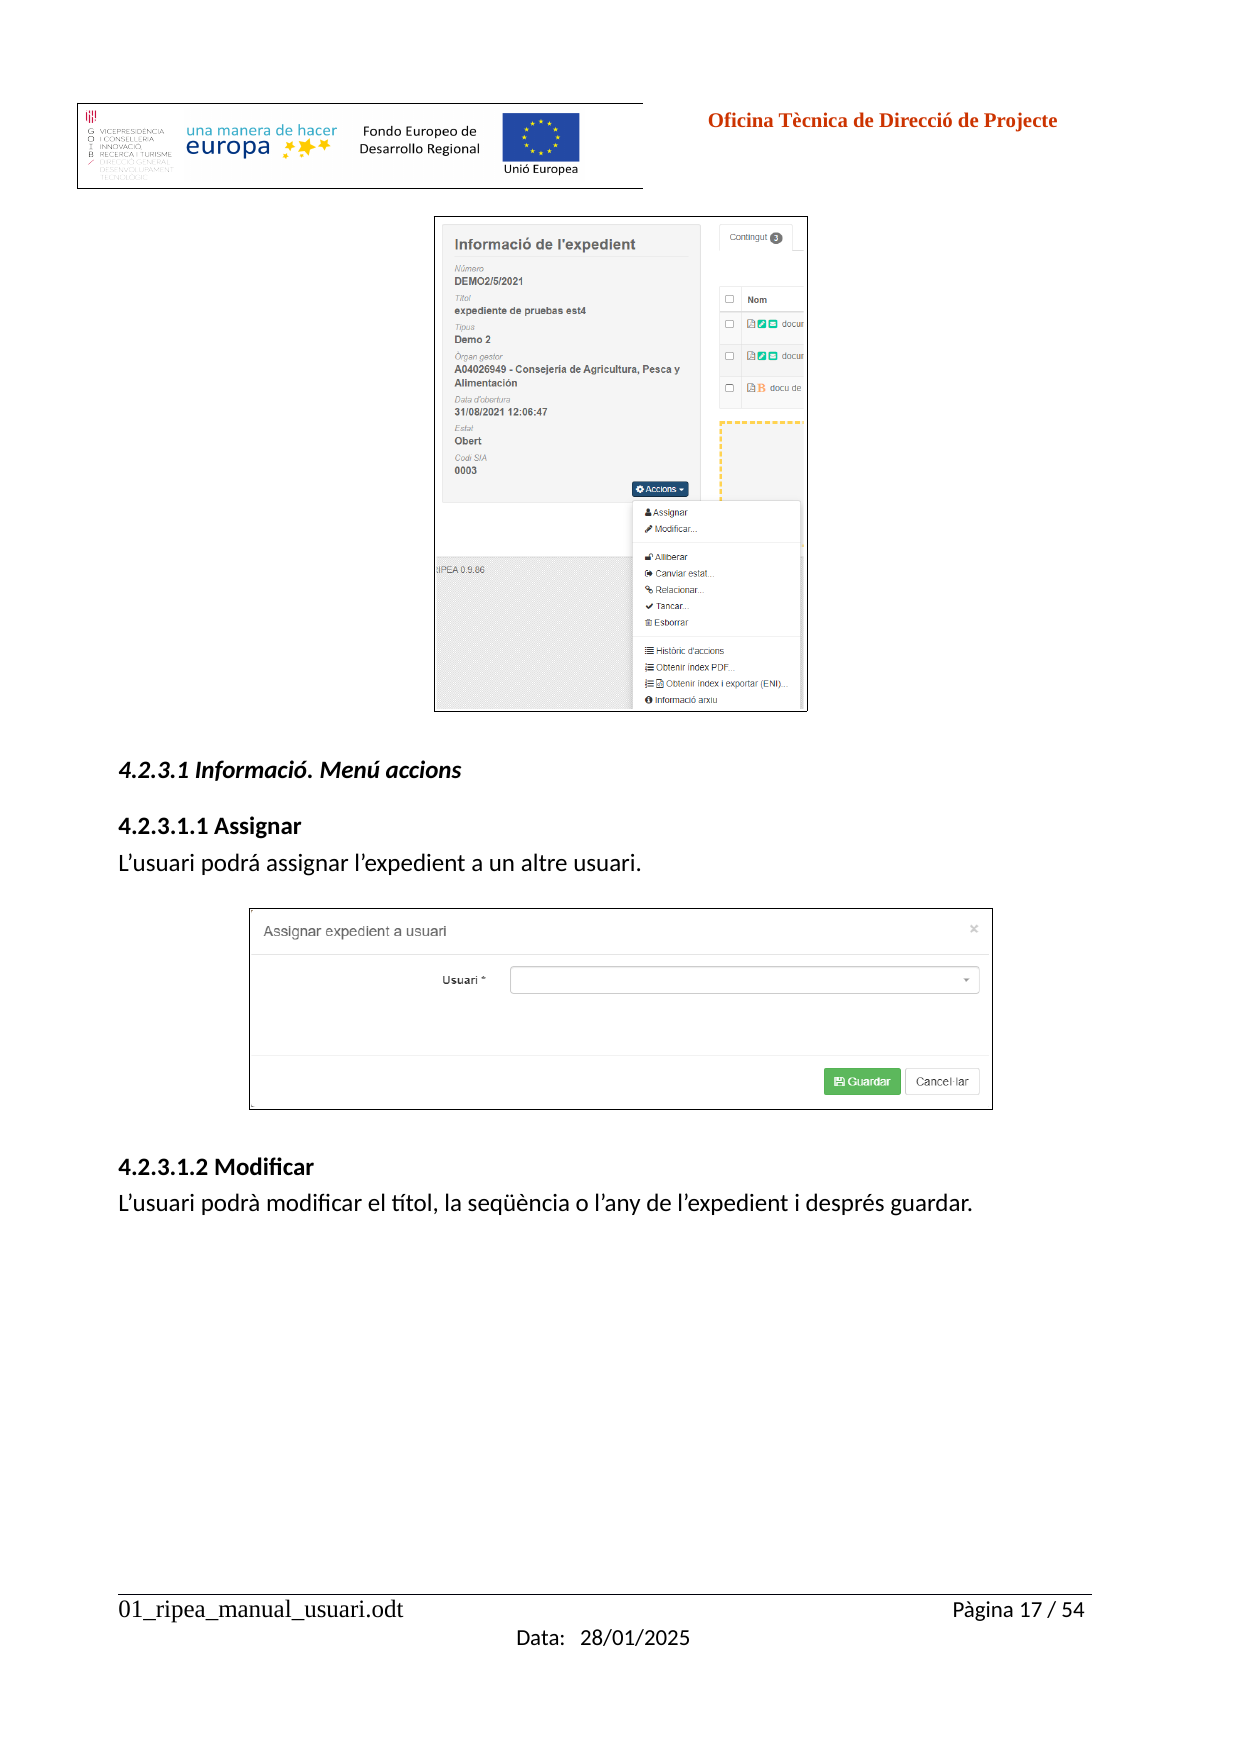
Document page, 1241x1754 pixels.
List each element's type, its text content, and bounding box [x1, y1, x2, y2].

text L’usuari podrá assignar l’expedient a un altre usuari. [118, 847, 1122, 877]
picture [436, 219, 804, 709]
subtitle 4.2.3.1.1 Assignar [118, 810, 1122, 841]
subtitle 4.2.3.1 Informació. Menú accions [118, 754, 1122, 785]
picture [251, 910, 989, 1107]
picture [82, 108, 178, 182]
picture [184, 108, 585, 182]
subtitle 4.2.3.1.2 Modificar [118, 1151, 1122, 1181]
text L’usuari podrà modificar el títol, la seqüència o l’any de l’expedient i després guardar. [118, 1188, 1122, 1218]
